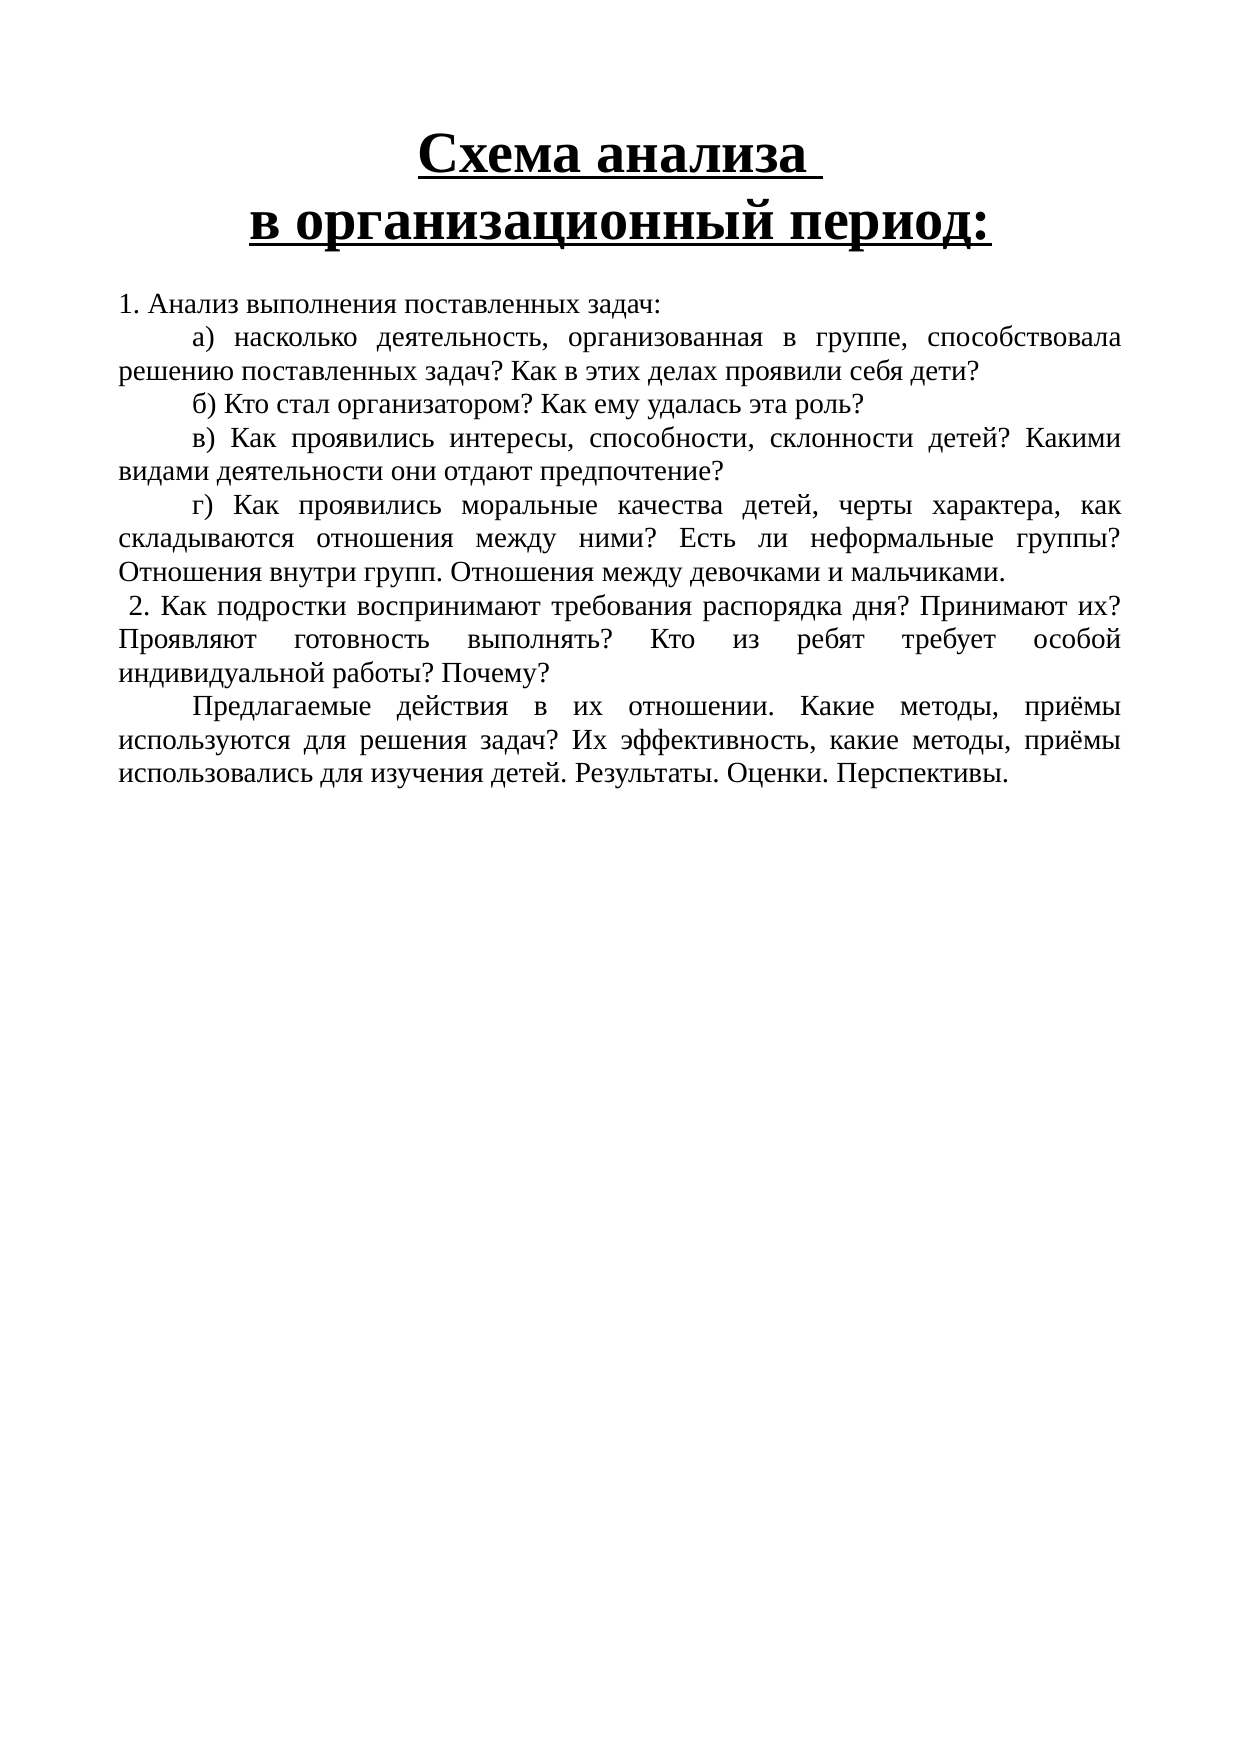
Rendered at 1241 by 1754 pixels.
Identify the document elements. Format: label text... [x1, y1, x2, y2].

text Предлагаемые действия в их отношении. Какие методы, приёмы используются для решения задач? Их эффективность, какие методы, приёмы использовались для изучения детей. Результаты. Оценки. Перспективы. [118, 688, 1122, 789]
text а) насколько деятельность, организованная в группе, способствовала решению поставленных задач? Как в этих делах проявили себя дети? [118, 319, 1122, 386]
text Схема анализа [118, 118, 1122, 185]
text 1. Анализ выполнения поставленных задач: [118, 286, 1122, 319]
text 2. Как подростки воспринимают требования распорядка дня? Принимают их? Проявляют готовность выполнять? Кто из ребят требует особой индивидуальной работы? Почему? [118, 588, 1122, 688]
text в) Как проявились интересы, способности, склонности детей? Какими видами деятельности они отдают предпочтение? [118, 420, 1122, 487]
text в организационный период: [118, 185, 1122, 252]
text б) Кто стал организатором? Как ему удалась эта роль? [118, 386, 1122, 420]
text г) Как проявились моральные качества детей, черты характера, как складываются отношения между ними? Есть ли неформальные группы? Отношения внутри групп. Отношения между девочками и мальчиками. [118, 487, 1122, 588]
